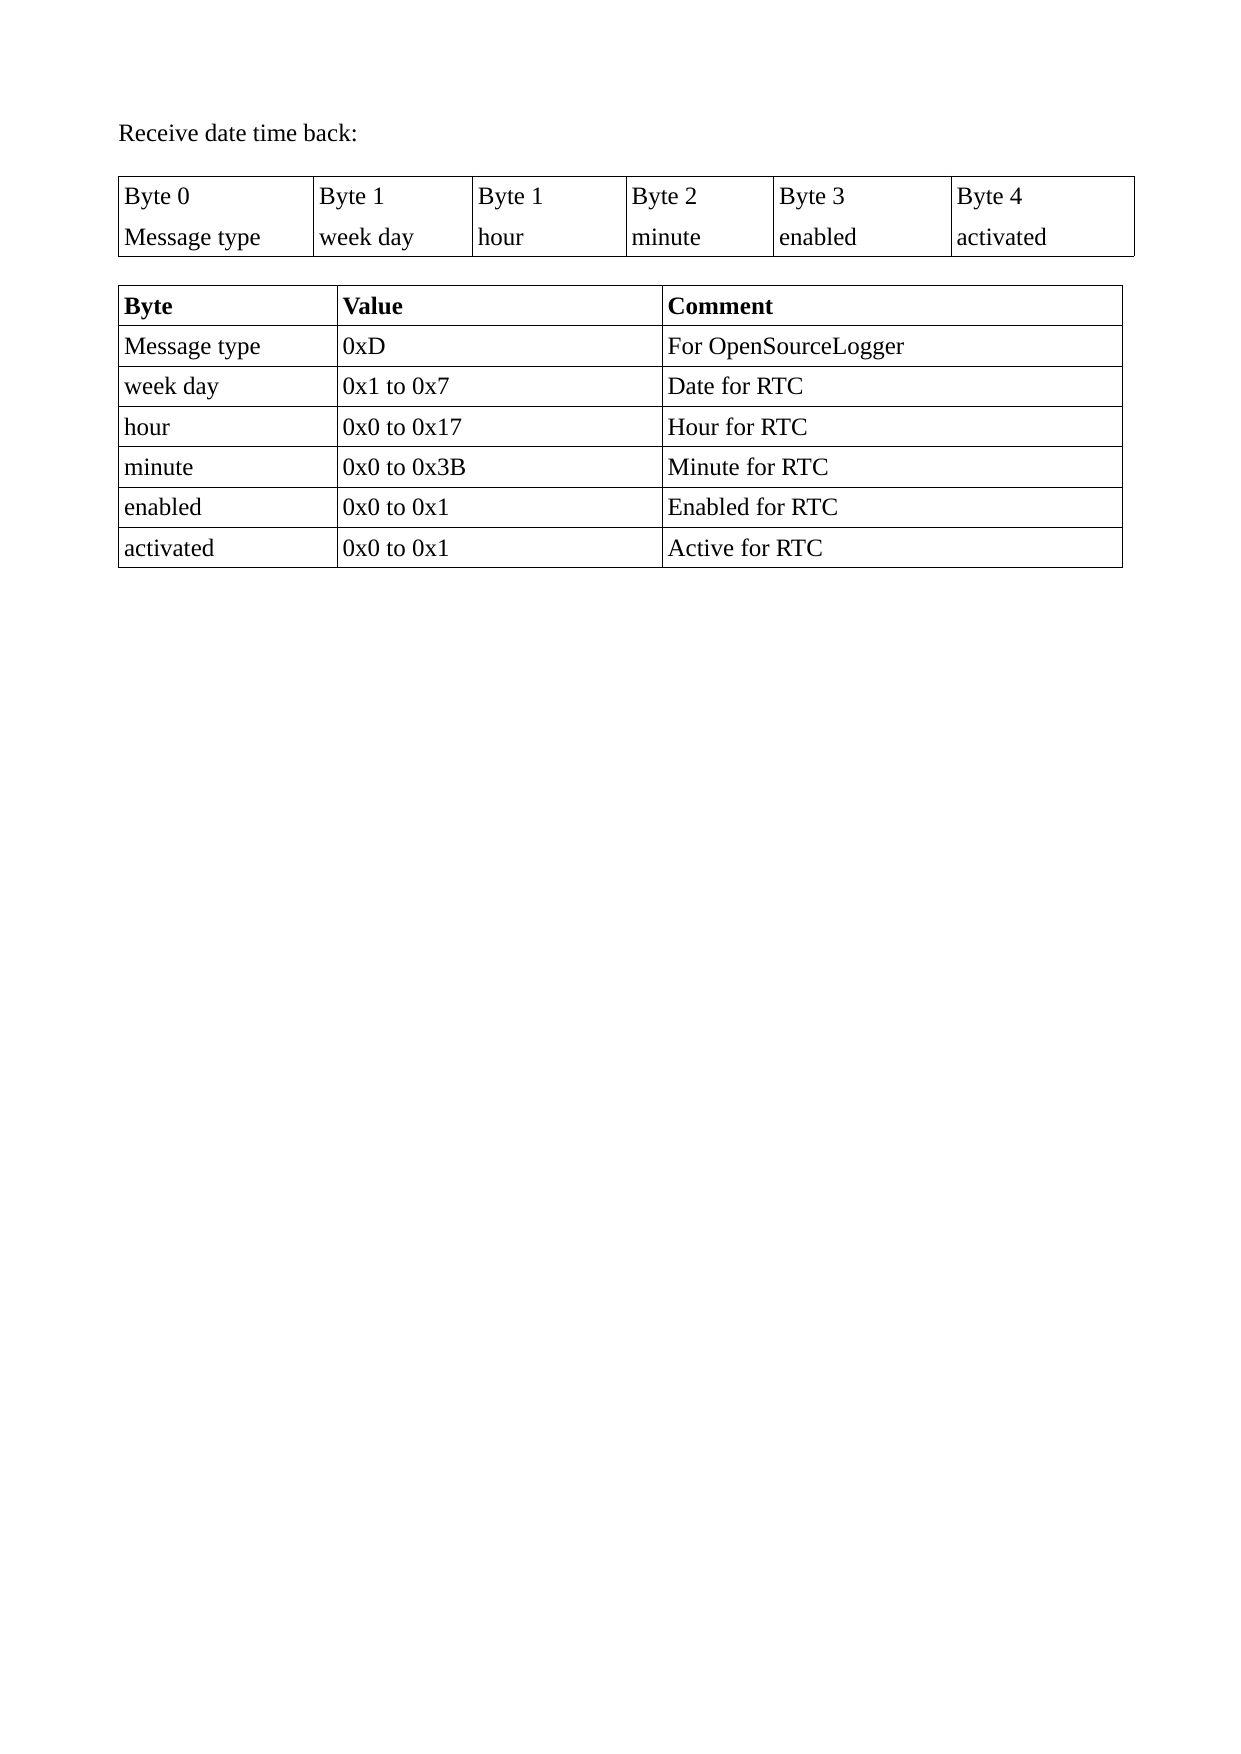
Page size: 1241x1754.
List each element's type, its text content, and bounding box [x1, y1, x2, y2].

table_header Byte 1 [473, 177, 626, 216]
table_cell activated [952, 216, 1134, 256]
table_header Byte 1 [314, 177, 472, 216]
table_cell 0x0 to 0x17 [338, 407, 662, 446]
table_cell activated [119, 528, 337, 567]
table_cell Message type [119, 326, 337, 366]
table_cell Date for RTC [663, 367, 1122, 406]
table_header Byte 2 [627, 177, 773, 216]
table_cell 0x0 to 0x1 [338, 488, 662, 527]
table_cell 0x0 to 0x1 [338, 528, 662, 567]
table_cell 0x1 to 0x7 [338, 367, 662, 406]
table_header Byte 0 [119, 177, 313, 216]
table_cell enabled [774, 216, 951, 256]
table_cell week day [119, 367, 337, 406]
table_header Byte 3 [774, 177, 951, 216]
table_cell Enabled for RTC [663, 488, 1122, 527]
table_cell Message type [119, 216, 313, 256]
table_cell minute [119, 447, 337, 487]
text Receive date time back: [118, 118, 1122, 147]
table_cell For OpenSourceLogger [663, 326, 1122, 366]
table_cell 0x0 to 0x3B [338, 447, 662, 487]
table_cell Active for RTC [663, 528, 1122, 567]
table_cell hour [119, 407, 337, 446]
table_header Value [338, 286, 662, 325]
table_cell minute [627, 216, 773, 256]
table_cell Hour for RTC [663, 407, 1122, 446]
table_header Byte [119, 286, 337, 325]
table_cell Minute for RTC [663, 447, 1122, 487]
table_cell hour [473, 216, 626, 256]
table_header Comment [663, 286, 1122, 325]
table_cell enabled [119, 488, 337, 527]
table_cell week day [314, 216, 472, 256]
table_cell 0xD [338, 326, 662, 366]
table_header Byte 4 [952, 177, 1134, 216]
